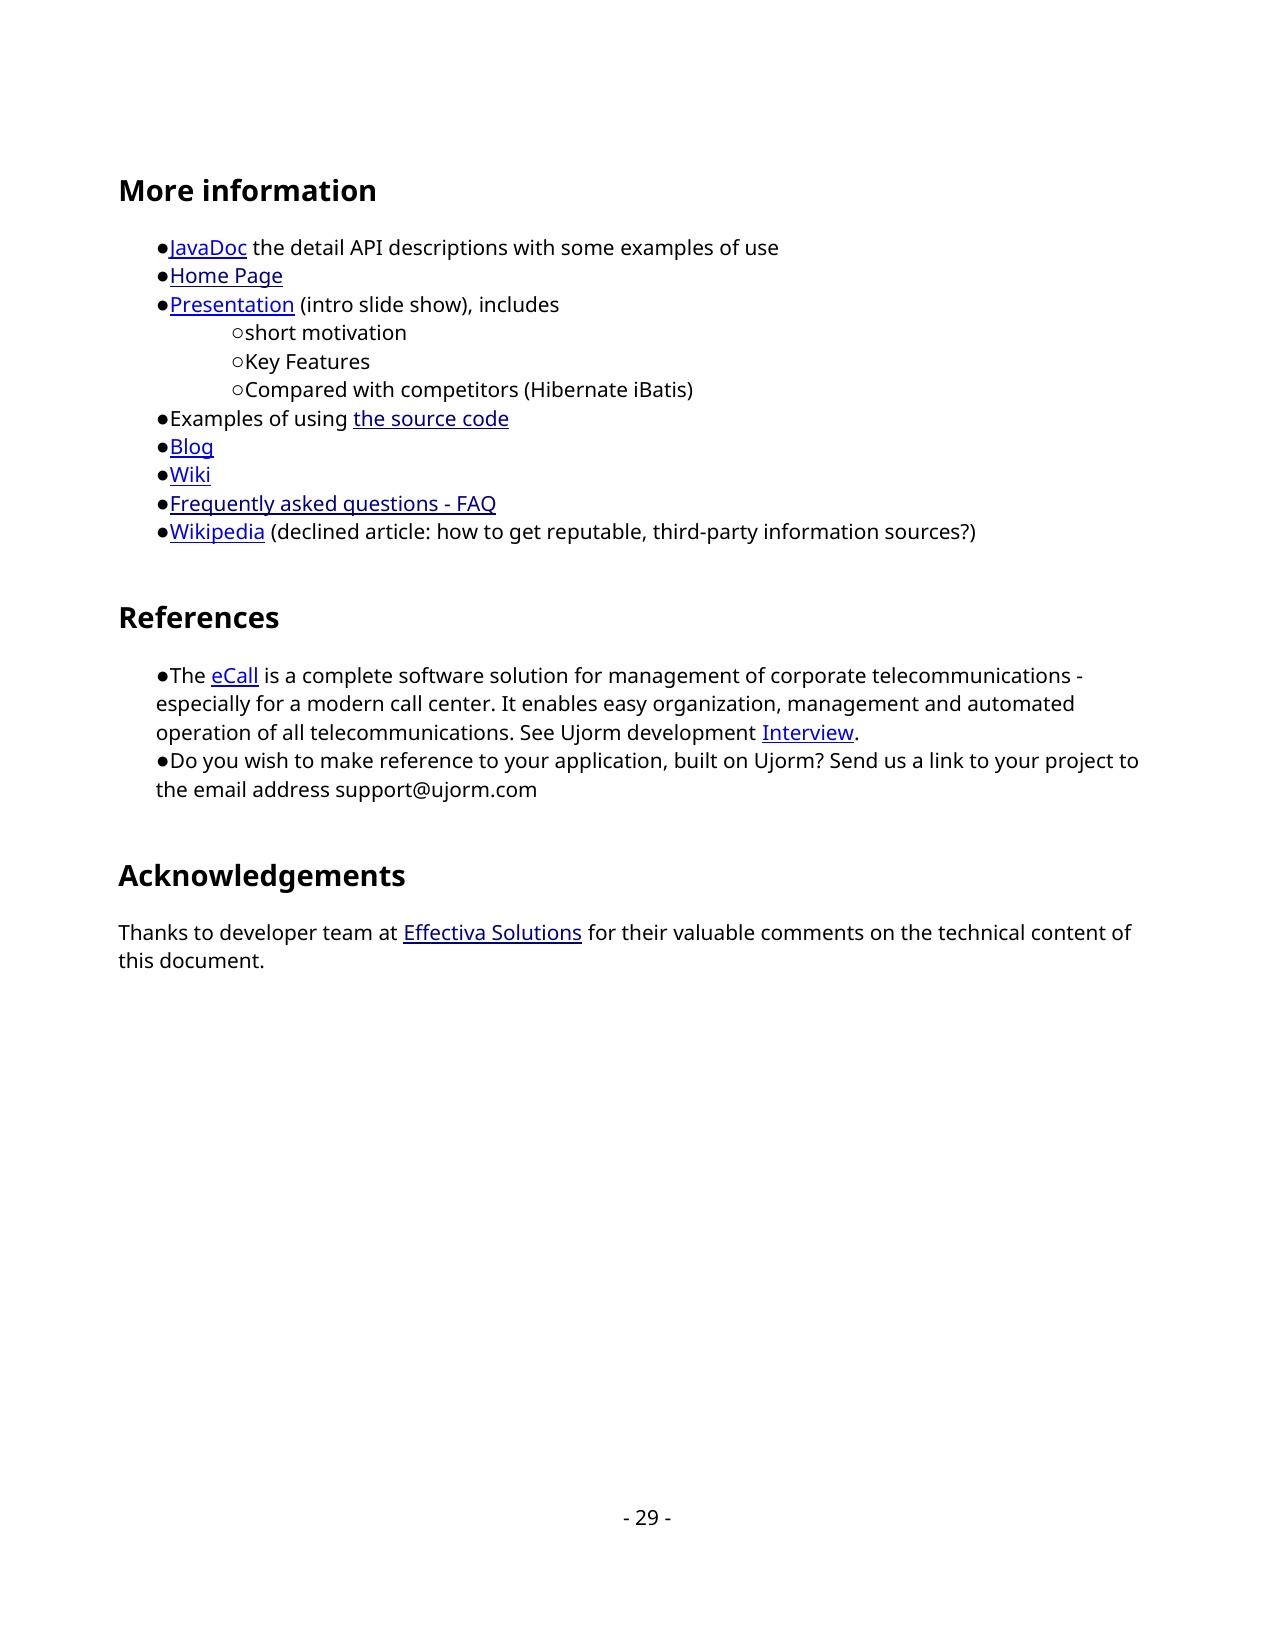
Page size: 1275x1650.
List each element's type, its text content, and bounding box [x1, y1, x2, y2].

list Do you wish to make reference to your application, built on Ujorm? Send us a link to your project to the email address support@ujorm.com [118, 746, 1157, 803]
list Presentation (intro slide show), includes [118, 290, 1157, 318]
subtitle References [118, 598, 1157, 637]
list Examples of using the source code [118, 404, 1157, 432]
list Key Features [118, 347, 1157, 375]
list Blog [118, 432, 1157, 461]
list JavaDoc the detail API descriptions with some examples of use [118, 233, 1157, 262]
list Wiki [118, 461, 1157, 489]
subtitle Acknowledgements [118, 855, 1157, 895]
list Compared with competitors (Hibernate iBatis) [118, 375, 1157, 404]
list Frequently asked questions - FAQ [118, 489, 1157, 517]
text Thanks to developer team at Effectiva Solutions for their valuable comments on the technical content of this document. [118, 918, 1157, 975]
list Wikipedia (declined article: how to get reputable, third-party information sources?) [118, 517, 1157, 546]
list Home Page [118, 262, 1157, 290]
list short motivation [118, 318, 1157, 347]
list The eCall is a complete software solution for management of corporate telecommunications - especially for a modern call center. It enables easy organization, management and automated operation of all telecommunications. See Ujorm development Interview. [118, 661, 1157, 746]
subtitle More information [118, 170, 1157, 210]
